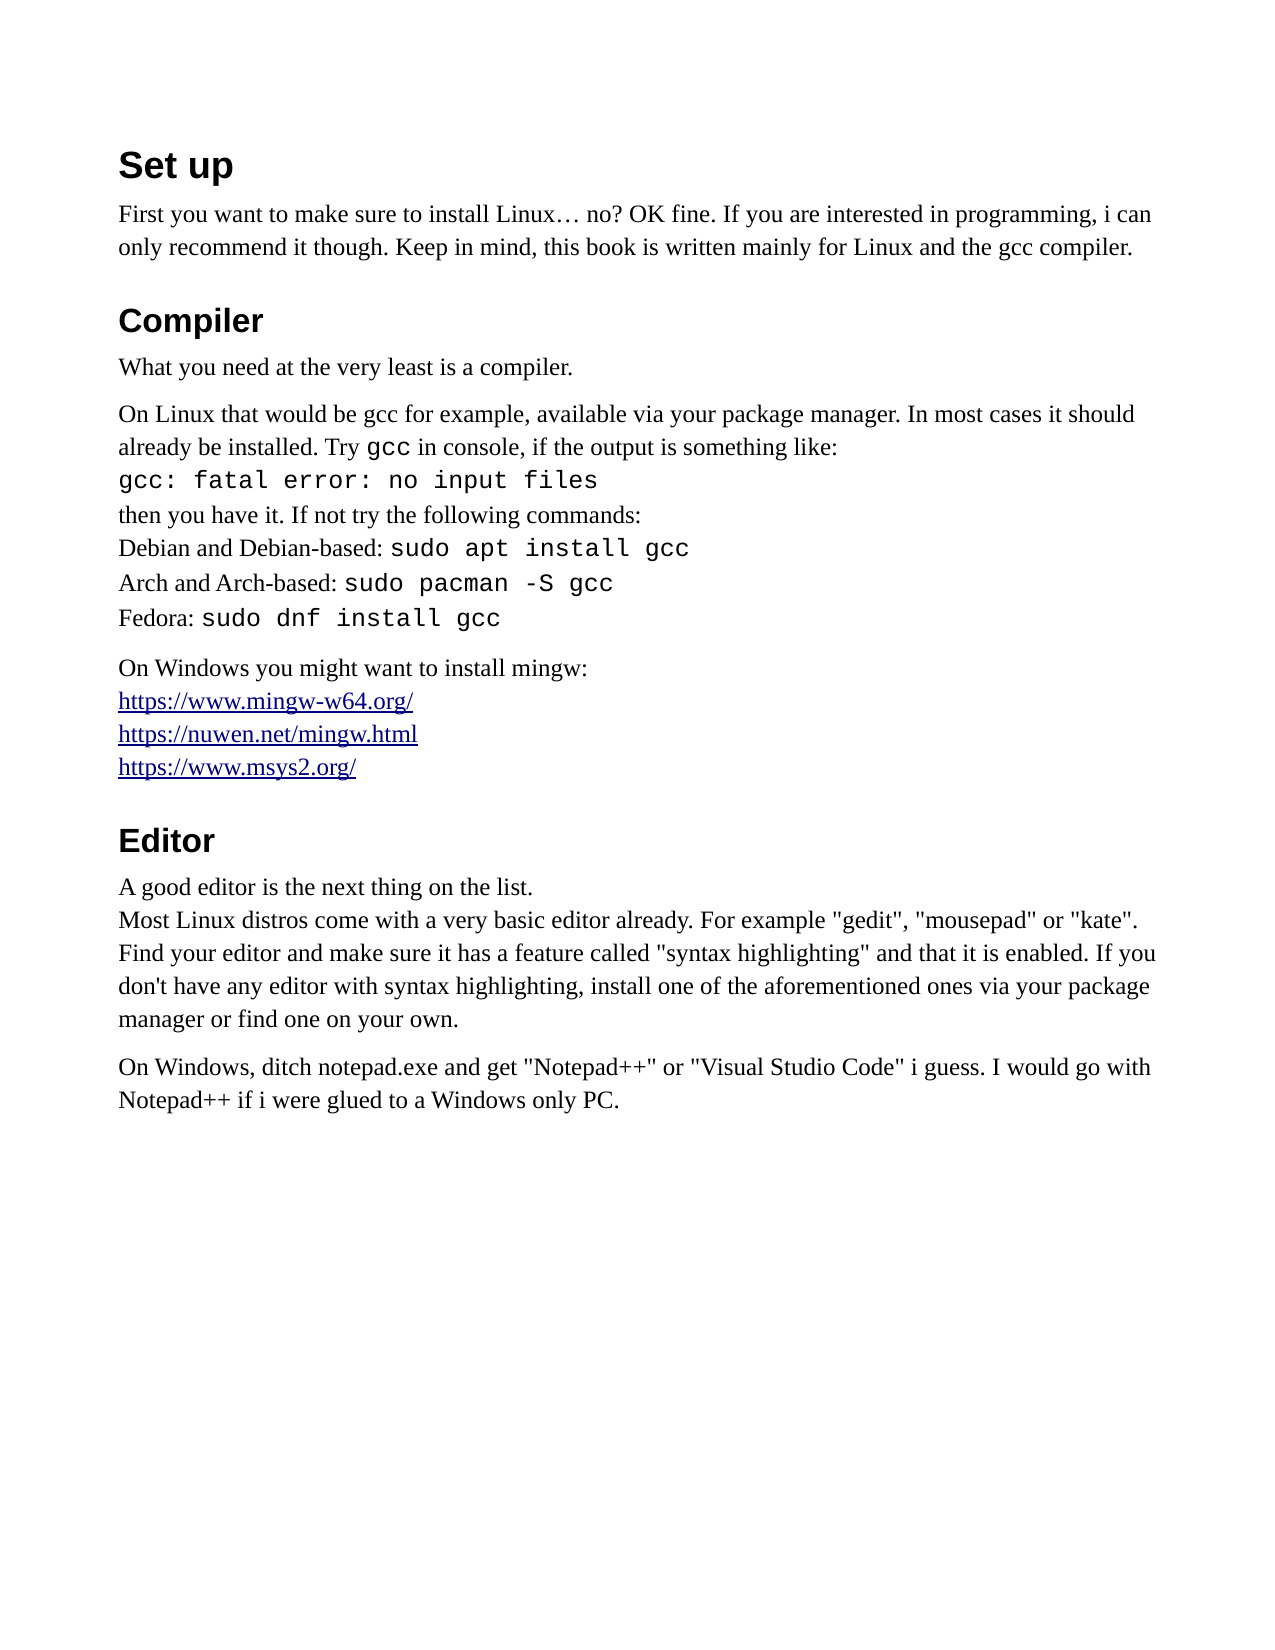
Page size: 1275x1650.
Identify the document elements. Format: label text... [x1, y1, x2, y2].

text On Windows you might want to install mingw: https://www.mingw-w64.org/ https://nuwen.net/mingw.html https://www.msys2.org/ [118, 653, 1157, 781]
subtitle Editor [118, 821, 1157, 859]
text What you need at the very least is a compiler. [118, 352, 1157, 381]
text On Linux that would be gcc for example, available via your package manager. In most cases it should already be installed. Try gcc in console, if the output is something like: gcc: fatal error: no input files then you have it. If not try the following commands: Debian and Debian-based: sudo apt install gcc Arch and Arch-based: sudo pacman -S gcc Fedora: sudo dnf install gcc [118, 399, 1157, 634]
subtitle Compiler [118, 301, 1157, 339]
text A good editor is the next thing on the list. Most Linux distros come with a very basic editor already. For example "gedit", "mousepad" or "kate". Find your editor and make sure it has a feature called "syntax highlighting" and that it is enabled. If you don't have any editor with syntax highlighting, install one of the aforementioned ones via your package manager or find one on your own. [118, 872, 1157, 1033]
text On Windows, ditch notepad.exe and get "Notepad++" or "Visual Studio Code" i guess. I would go with Notepad++ if i were glued to a Windows only PC. [118, 1052, 1157, 1113]
subtitle Set up [118, 143, 1157, 187]
text First you want to make sure to install Linux… no? OK fine. If you are interested in programming, i can only recommend it though. Keep in mind, this book is written mainly for Linux and the gcc compiler. [118, 199, 1157, 261]
